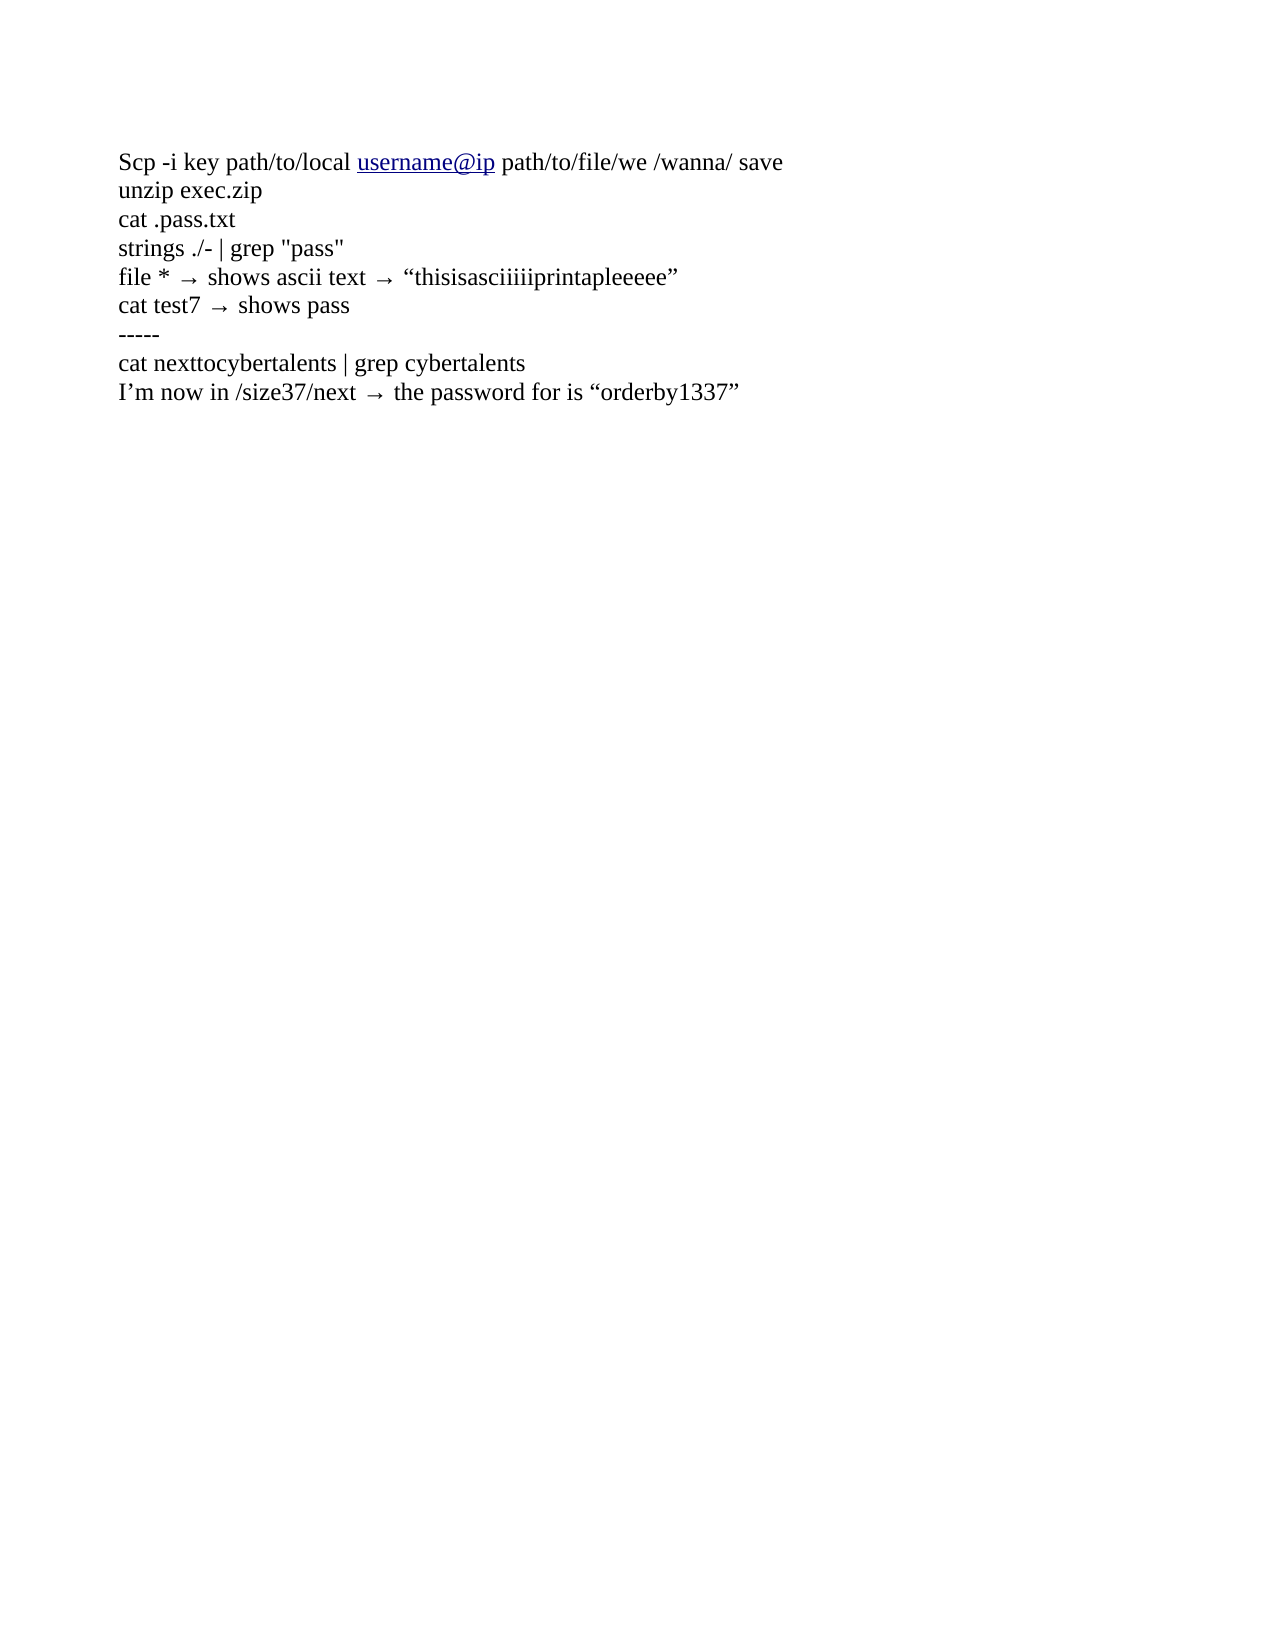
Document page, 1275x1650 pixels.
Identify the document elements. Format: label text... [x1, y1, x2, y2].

text file * → shows ascii text → “thisisasciiiiiprintapleeeee” [118, 262, 1157, 291]
text strings ./- | grep "pass" [118, 233, 1157, 262]
text cat nexttocybertalents | grep cybertalents [118, 348, 1157, 377]
text cat test7 → shows pass [118, 291, 1157, 319]
text cat .pass.txt [118, 204, 1157, 233]
text I’m now in /size37/next → the password for is “orderby1337” [118, 377, 1157, 406]
text Scp -i key path/to/local username@ip path/to/file/we /wanna/ save [118, 147, 1157, 176]
text ----- [118, 319, 1157, 348]
text unzip exec.zip [118, 176, 1157, 204]
